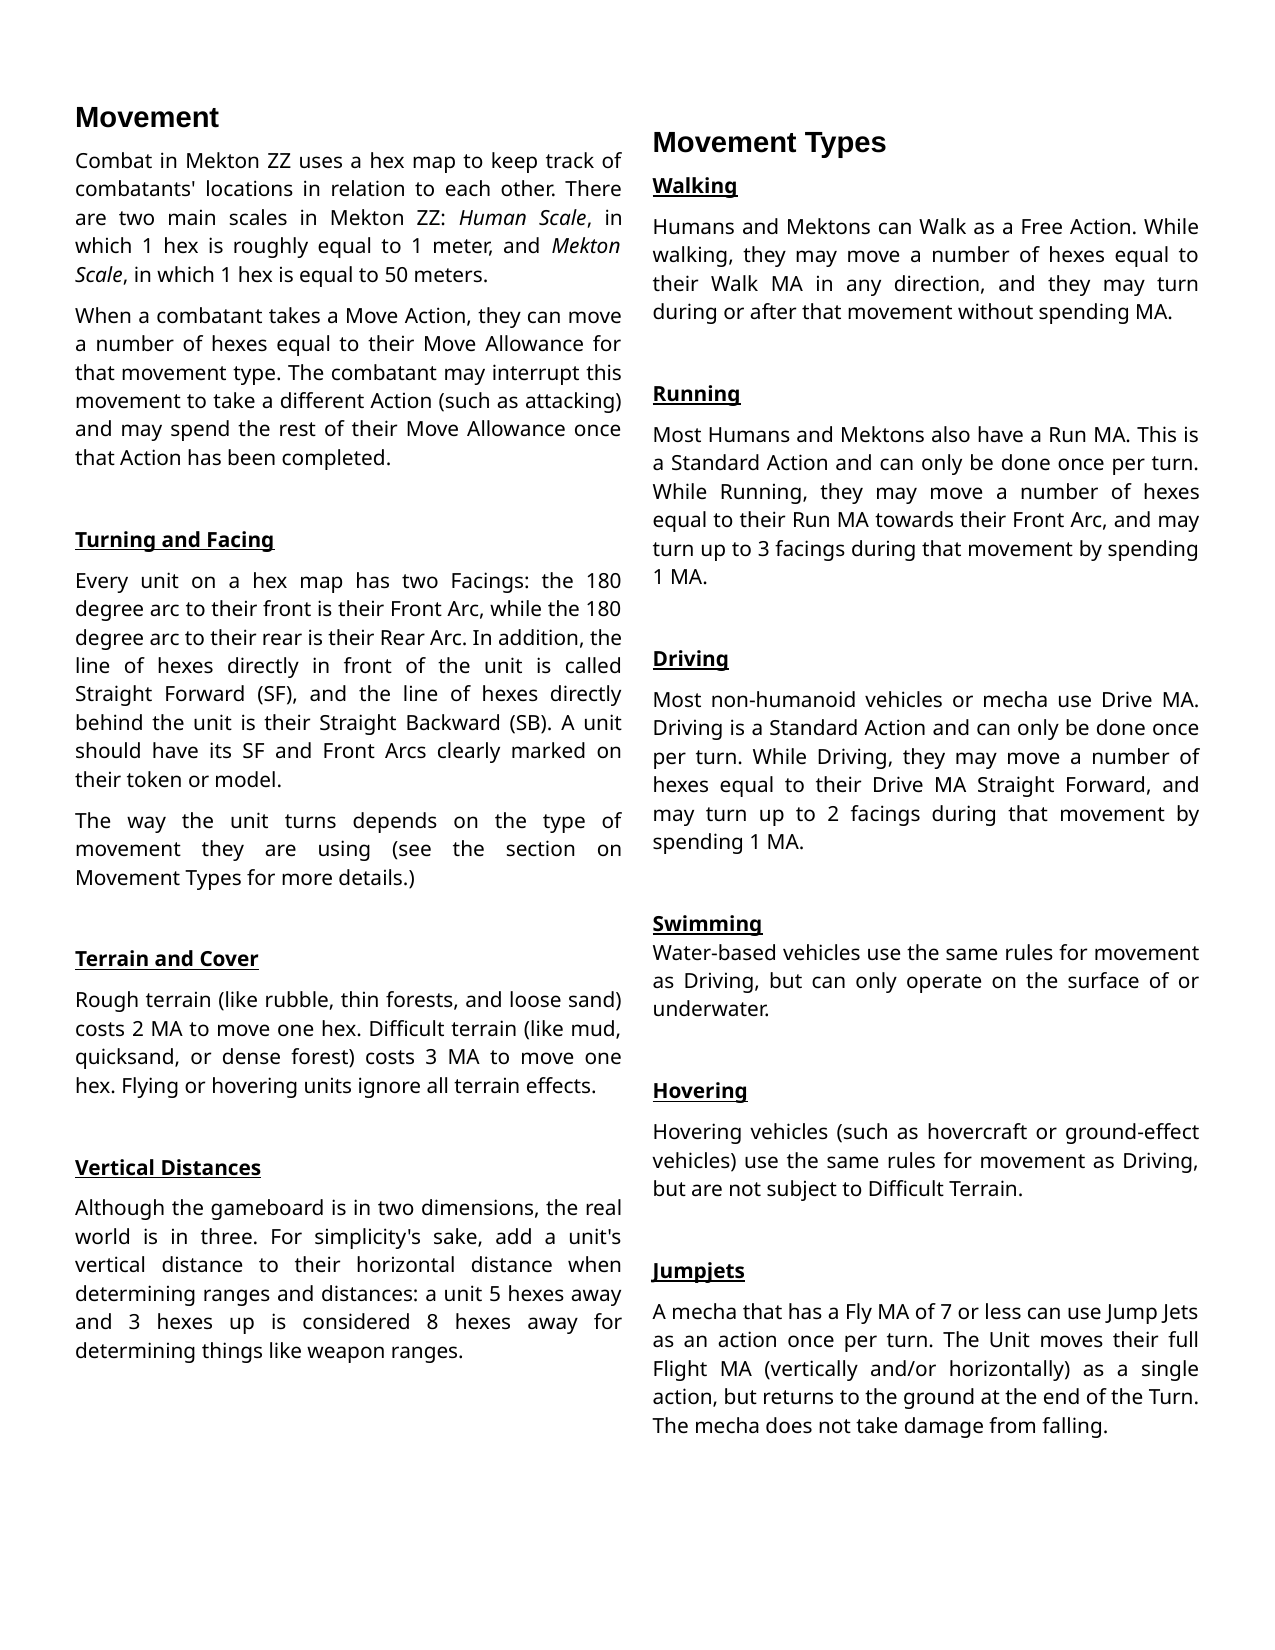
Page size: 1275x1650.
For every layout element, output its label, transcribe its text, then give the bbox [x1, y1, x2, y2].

text Rough terrain (like rubble, thin forests, and loose sand) costs 2 MA to move one hex. Difficult terrain (like mud, quicksand, or dense forest) costs 3 MA to move one hex. Flying or hovering units ignore all terrain effects. [75, 985, 622, 1099]
text Hovering [652, 1076, 1200, 1105]
text Swimming [652, 909, 1200, 938]
subtitle Movement Types [652, 125, 1200, 158]
text Hovering vehicles (such as hovercraft or ground-effect vehicles) use the same rules for movement as Driving, but are not subject to Difficult Terrain. [652, 1117, 1200, 1203]
text Every unit on a hex map has two Facings: the 180 degree arc to their front is their Front Arc, while the 180 degree arc to their rear is their Rear Arc. In addition, the line of hexes directly in front of the unit is called Straight Forward (SF), and the line of hexes directly behind the unit is their Straight Backward (SB). A unit should have its SF and Front Arcs clearly marked on their token or model. [75, 566, 622, 793]
text Terrain and Cover [75, 944, 622, 973]
text Jumpjets [652, 1256, 1200, 1284]
text Turning and Facing [75, 525, 622, 553]
text Vertical Distances [75, 1153, 622, 1181]
text When a combatant takes a Move Action, they can move a number of hexes equal to their Move Allowance for that movement type. The combatant may interrupt this movement to take a different Action (such as attacking) and may spend the rest of their Move Allowance once that Action has been completed. [75, 301, 622, 471]
text Water-based vehicles use the same rules for movement as Driving, but can only operate on the surface of or underwater. [652, 938, 1200, 1023]
text Walking [652, 171, 1200, 199]
text Most Humans and Mektons also have a Run MA. This is a Standard Action and can only be done once per turn. While Running, they may move a number of hexes equal to their Run MA towards their Front Arc, and may turn up to 3 facings during that movement by spending 1 MA. [652, 420, 1200, 591]
text Running [652, 379, 1200, 408]
subtitle Movement [75, 100, 622, 133]
text Combat in Mekton ZZ uses a hex map to keep track of combatants' locations in relation to each other. There are two main scales in Mekton ZZ: Human Scale, in which 1 hex is roughly equal to 1 meter, and Mekton Scale, in which 1 hex is equal to 50 meters. [75, 146, 622, 288]
text The way the unit turns depends on the type of movement they are using (see the section on Movement Types for more details.) [75, 806, 622, 891]
text Most non-humanoid vehicles or mecha use Drive MA. Driving is a Standard Action and can only be done once per turn. While Driving, they may move a number of hexes equal to their Drive MA Straight Forward, and may turn up to 2 facings during that movement by spending 1 MA. [652, 685, 1200, 856]
text A mecha that has a Fly MA of 7 or less can use Jump Jets as an action once per turn. The Unit moves their full Flight MA (vertically and/or horizontally) as a single action, but returns to the ground at the end of the Turn. The mecha does not take damage from falling. [652, 1297, 1200, 1439]
text Although the gameboard is in two dimensions, the real world is in three. For simplicity's sake, add a unit's vertical distance to their horizontal distance when determining ranges and distances: a unit 5 hexes away and 3 hexes up is considered 8 hexes away for determining things like weapon ranges. [75, 1193, 622, 1364]
text Driving [652, 644, 1200, 673]
text Humans and Mektons can Walk as a Free Action. While walking, they may move a number of hexes equal to their Walk MA in any direction, and they may turn during or after that movement without spending MA. [652, 212, 1200, 326]
